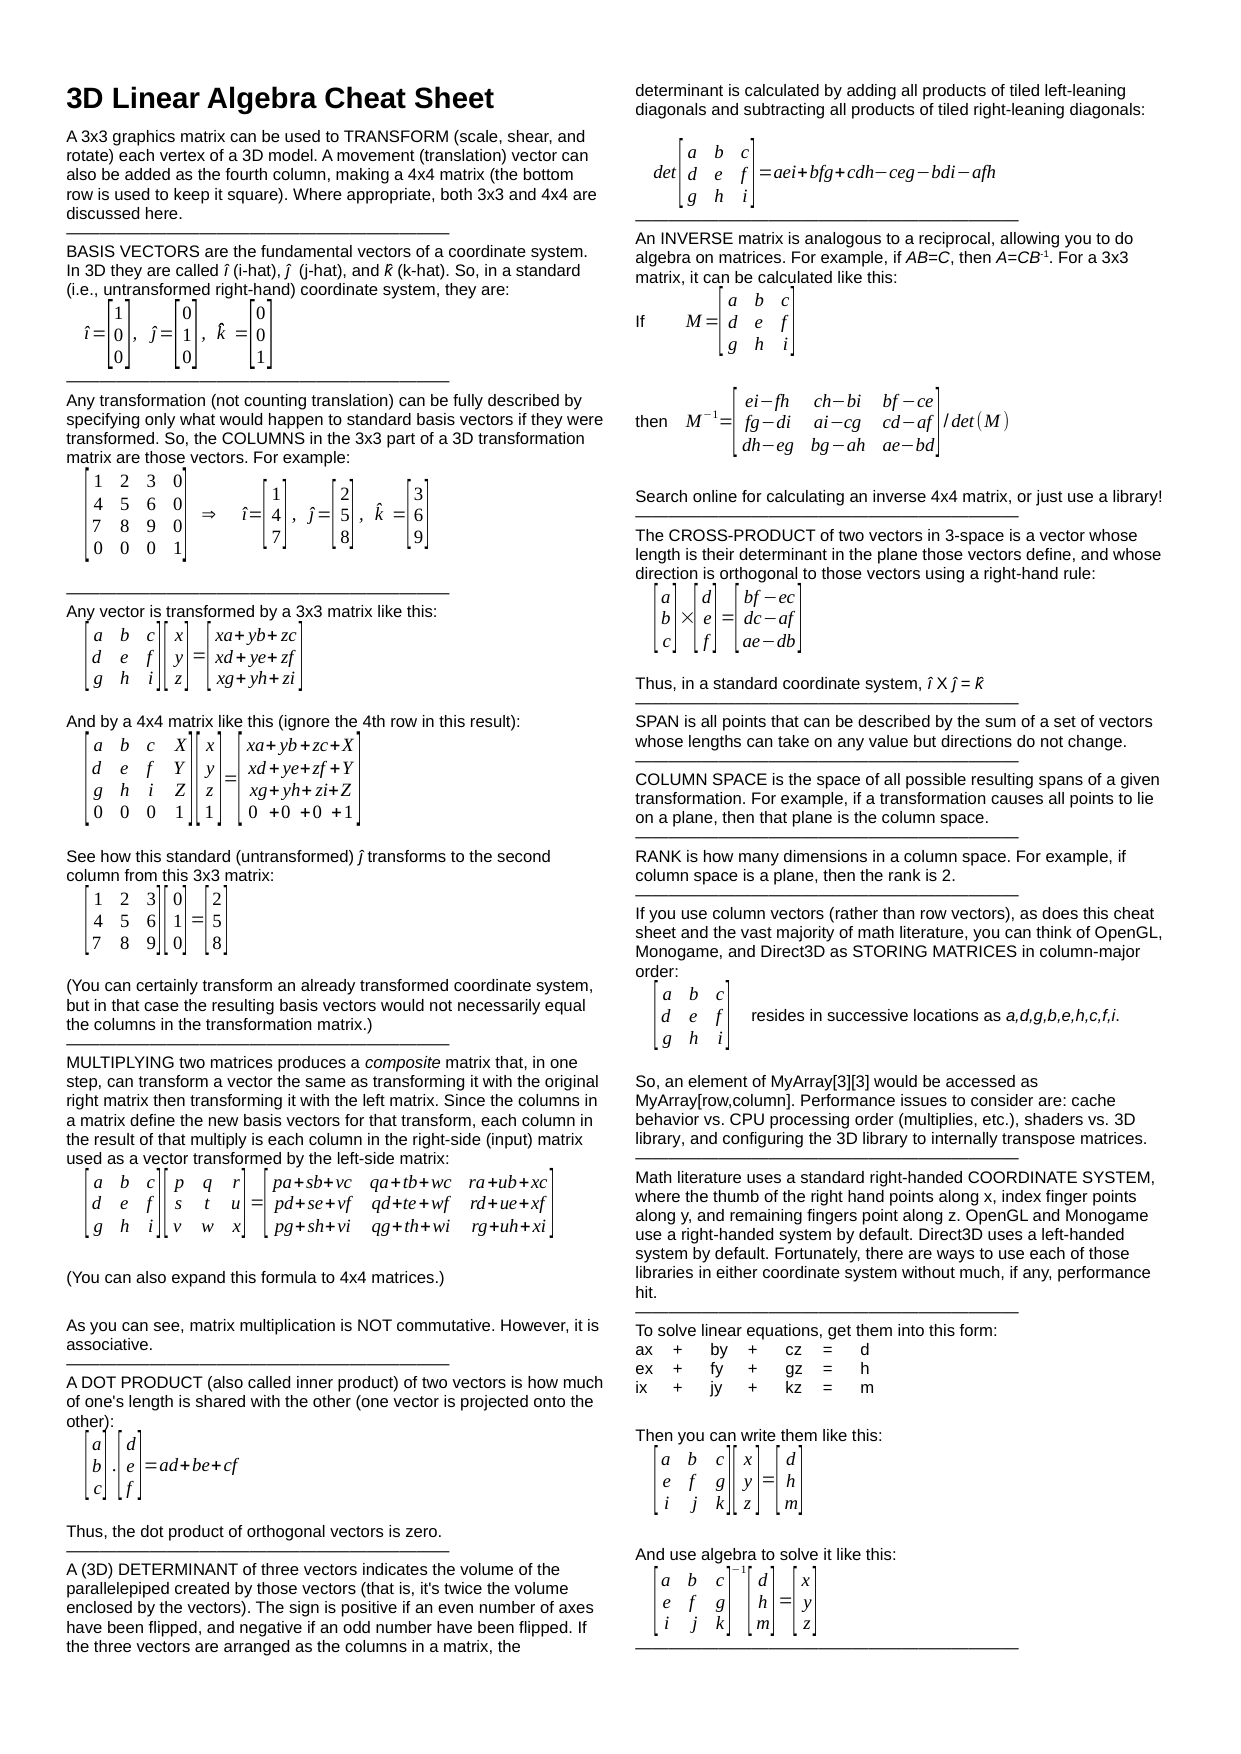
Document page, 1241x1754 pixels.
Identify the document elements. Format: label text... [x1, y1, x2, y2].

text ——————————————————————— [66, 583, 605, 602]
text ——————————————————————— [66, 1034, 605, 1053]
text MULTIPLYING two matrices produces a composite matrix that, in one step, can transform a vector the same as transforming it with the original right matrix then transforming it with the left matrix. Since the columns in a matrix define the new basis vectors for that transform, each column in the result of that multiply is each column in the right-side (input) matrix used as a vector transformed by the left-side matrix: [66, 1053, 605, 1168]
text ——————————————————————— [635, 751, 1174, 770]
text ——————————————————————— [635, 1148, 1174, 1167]
text As you can see, matrix multiplication is NOT commutative. However, it is associative. [66, 1316, 605, 1354]
text RANK is how many dimensions in a column space. For example, if column space is a plane, then the rank is 2.——————————————————————— [635, 846, 1174, 904]
text A (3D) DETERMINANT of three vectors indicates the volume of the parallelepiped created by those vectors (that is, it's twice the volume enclosed by the vectors). The sign is positive if an even number of axes have been flipped, and negative if an odd number have been flipped. If the three vectors are arranged as the columns in a matrix, the [66, 1560, 605, 1656]
text SPAN is all points that can be described by the sum of a set of vectors whose lengths can take on any value but directions do not change. [635, 712, 1174, 751]
text ——————————————————————— [635, 1638, 1174, 1657]
text ax + by + cz = d [635, 1340, 1174, 1359]
subtitle 3D Linear Algebra Cheat Sheet [66, 81, 605, 114]
text Then you can write them like this: [635, 1426, 1174, 1445]
text An INVERSE matrix is analogous to a reciprocal, allowing you to do algebra on matrices. For example, if AB=C, then A=CB-1. For a 3x3 matrix, it can be calculated like this: [635, 229, 1174, 287]
text Search online for calculating an inverse 4x4 matrix, or just use a library! [635, 487, 1174, 506]
text And by a 4x4 matrix like this (ignore the 4th row in this result): [66, 712, 605, 731]
text ——————————————————————— [635, 827, 1174, 846]
text ——————————————————————— [66, 223, 605, 242]
text And use algebra to solve it like this: [635, 1545, 1174, 1564]
text Math literature uses a standard right-handed COORDINATE SYSTEM, where the thumb of the right hand points along x, index finger points along y, and remaining fingers point along z. OpenGL and Monogame use a right-handed system by default. Direct3D uses a left-handed system by default. Fortunately, there are ways to use each of those libraries in either coordinate system without much, if any, performance hit. [635, 1167, 1174, 1302]
text BASIS VECTORS are the fundamental vectors of a coordinate system. In 3D they are called î (i-hat), ĵ (j-hat), and k̂ (k-hat). So, in a standard (i.e., untransformed right-hand) coordinate system, they are: [66, 242, 605, 299]
text ——————————————————————— [635, 506, 1174, 525]
text (You can certainly transform an already transformed coordinate system, but in that case the resulting basis vectors would not necessarily equal the columns in the transformation matrix.) [66, 976, 605, 1034]
text COLUMN SPACE is the space of all possible resulting spans of a given transformation. For example, if a transformation causes all points to lie on a plane, then that plane is the column space. [635, 770, 1174, 827]
text ——————————————————————— [635, 693, 1174, 712]
text Any vector is transformed by a 3x3 matrix like this: [66, 602, 605, 621]
text ex + fy + gz = h [635, 1359, 1174, 1378]
text ix + jy + kz = m [635, 1378, 1174, 1397]
text Thus, in a standard coordinate system, î X ĵ = k̂ [635, 674, 1174, 693]
text See how this standard (untransformed) ĵ transforms to the second column from this 3x3 matrix: [66, 847, 605, 885]
text If you use column vectors (rather than row vectors), as does this cheat sheet and the vast majority of math literature, you can think of OpenGL, Monogame, and Direct3D as STORING MATRICES in column-major order: [635, 904, 1174, 981]
text If [635, 287, 1174, 358]
text ——————————————————————— [635, 1302, 1174, 1321]
text A 3x3 graphics matrix can be used to TRANSFORM (scale, shear, and rotate) each vertex of a 3D model. A movement (translation) vector can also be added as the fourth column, making a 4x4 matrix (the bottom row is used to keep it square). Where appropriate, both 3x3 and 4x4 are discussed here. [66, 127, 605, 223]
text ——————————————————————— [66, 371, 605, 390]
text Thus, the dot product of orthogonal vectors is zero. [66, 1522, 605, 1541]
text resides in successive locations as a,d,g,b,e,h,c,f,i. [635, 981, 1174, 1052]
text To solve linear equations, get them into this form: [635, 1321, 1174, 1340]
text then [635, 387, 1174, 459]
text Any transformation (not counting translation) can be fully described by specifying only what would happen to standard basis vectors if they were transformed. So, the COLUMNS in the 3x3 part of a 3D transformation matrix are those vectors. For example: [66, 390, 605, 467]
text ——————————————————————— [66, 1541, 605, 1560]
text (You can also expand this formula to 4x4 matrices.) [66, 1268, 605, 1287]
text The CROSS-PRODUCT of two vectors in 3-space is a vector whose length is their determinant in the plane those vectors define, and whose direction is orthogonal to those vectors using a right-hand rule: [635, 525, 1174, 583]
text So, an element of MyArray[3][3] would be accessed as MyArray[row,column]. Performance issues to consider are: cache behavior vs. CPU processing order (multiplies, etc.), shaders vs. 3D library, and configuring the 3D library to internally transpose matrices. [635, 1072, 1174, 1148]
text ——————————————————————— [66, 1354, 605, 1373]
text A DOT PRODUCT (also called inner product) of two vectors is how much of one's length is shared with the other (one vector is projected onto the other): [66, 1373, 605, 1431]
text determinant is calculated by adding all products of tiled left-leaning diagonals and subtracting all products of tiled right-leaning diagonals: [635, 81, 1174, 119]
text ——————————————————————— [635, 210, 1174, 229]
